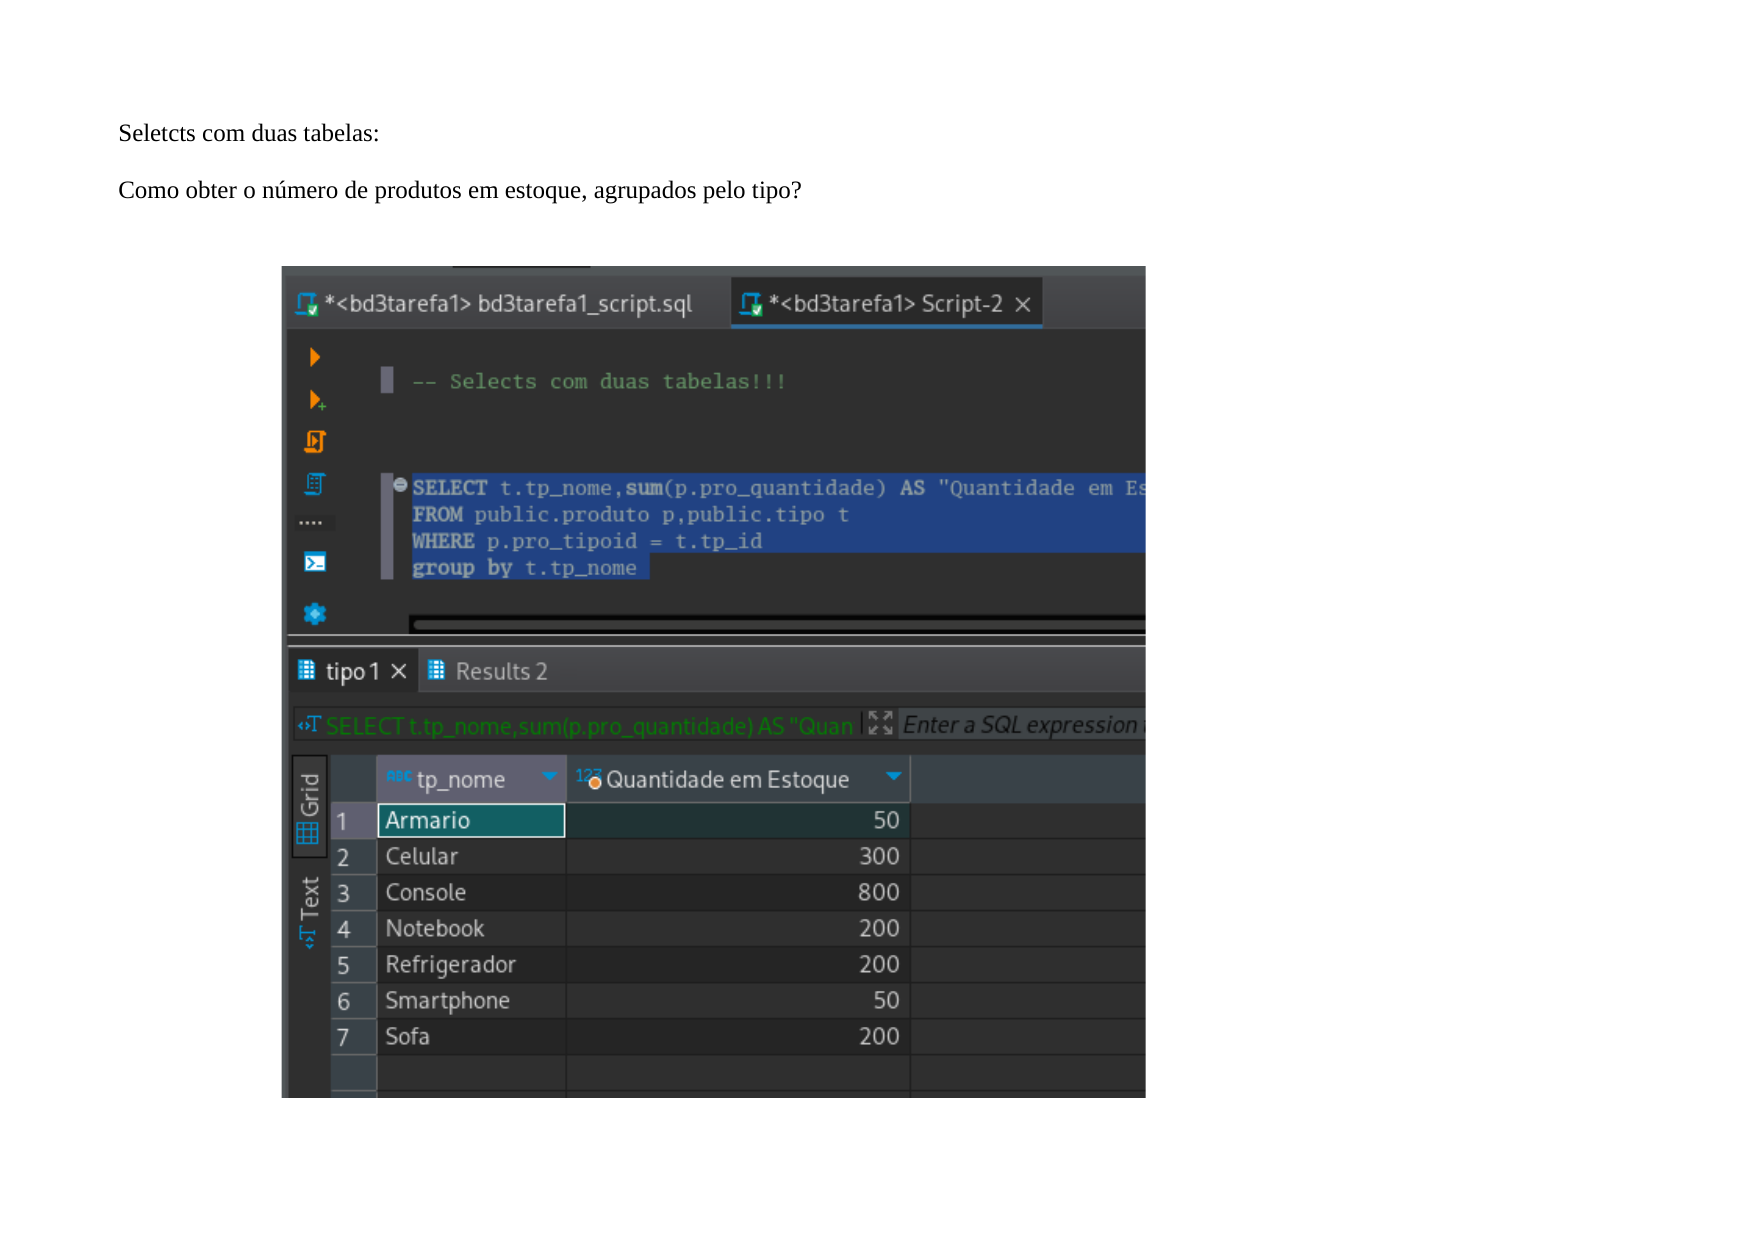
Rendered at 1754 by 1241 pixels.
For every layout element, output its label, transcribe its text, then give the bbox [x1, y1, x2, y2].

picture [281, 266, 1146, 1098]
text Seletcts com duas tabelas: [118, 118, 1636, 147]
text Como obter o número de produtos em estoque, agrupados pelo tipo? [118, 176, 1636, 204]
